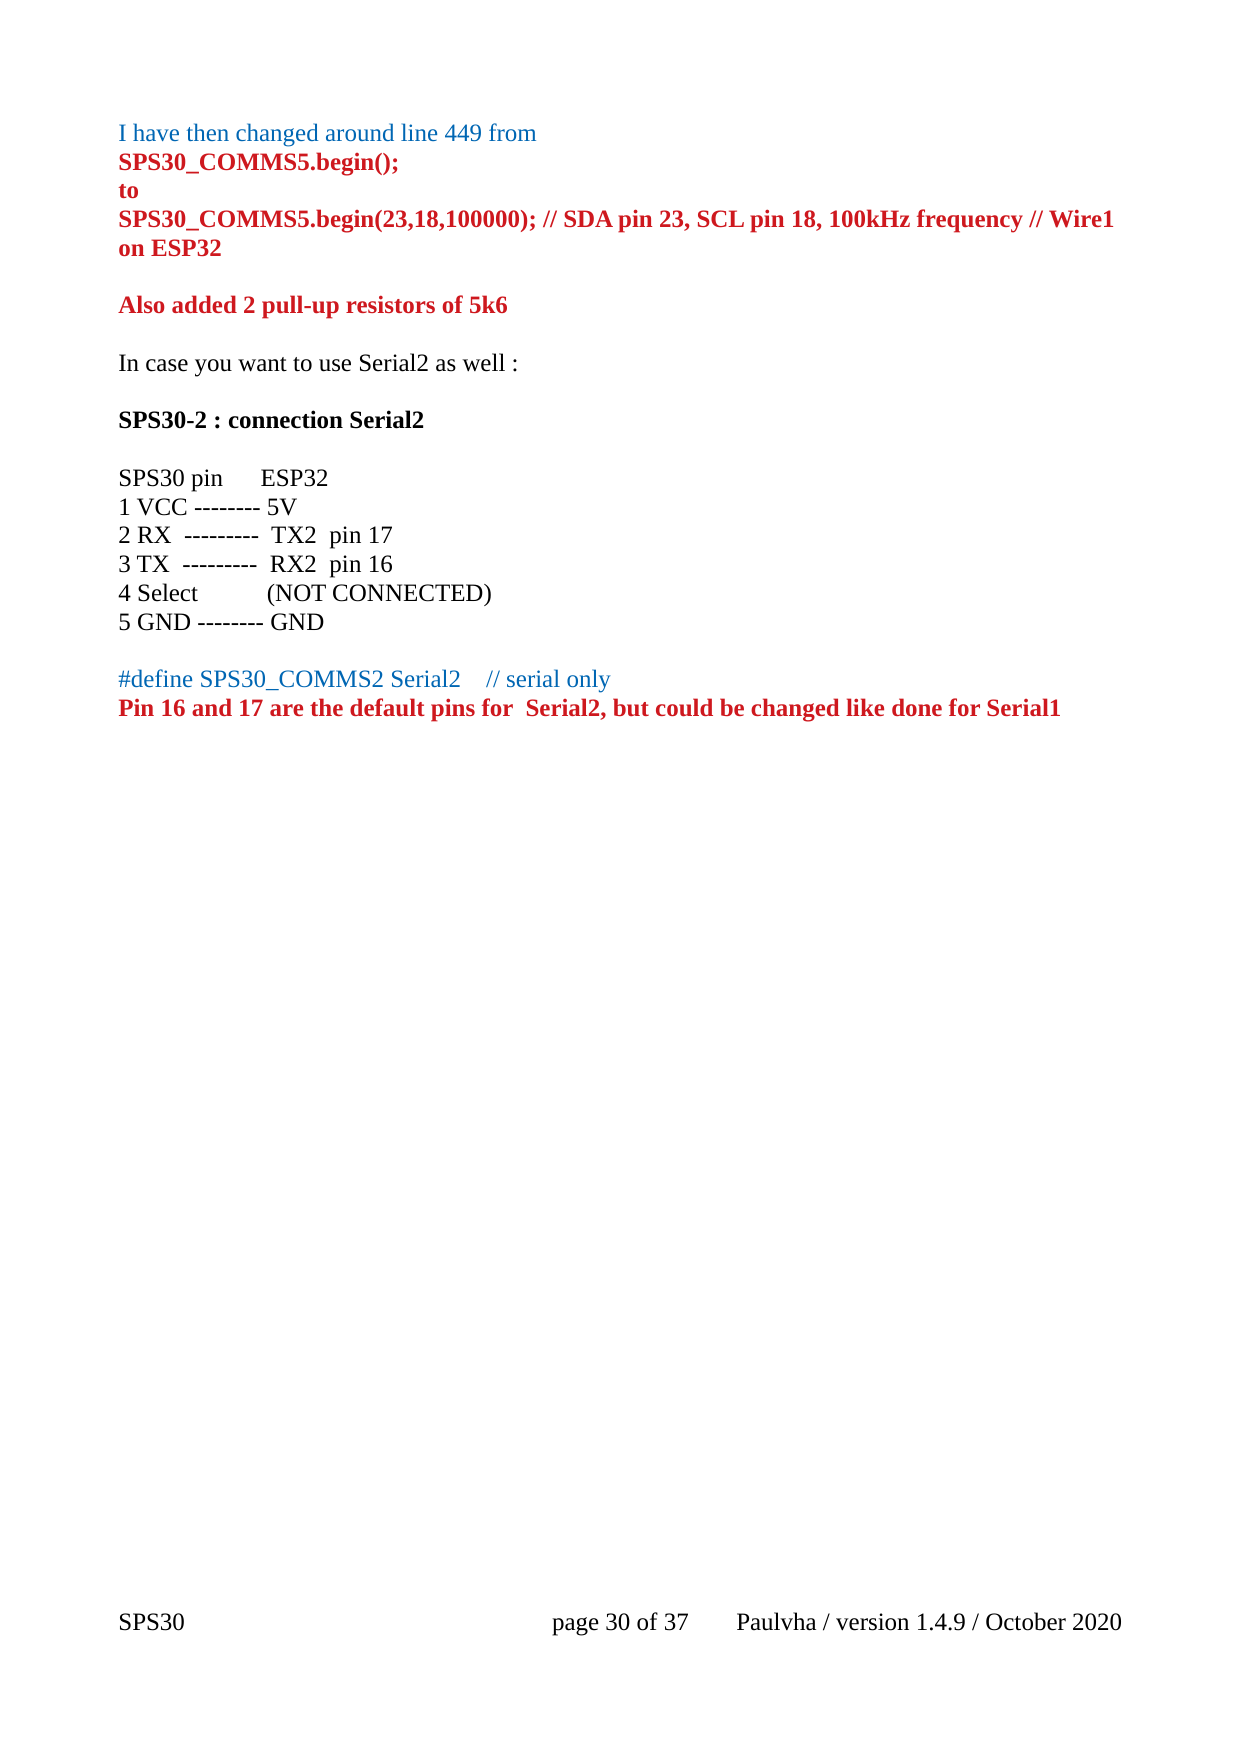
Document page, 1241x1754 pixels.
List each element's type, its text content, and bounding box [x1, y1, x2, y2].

text 5 GND -------- GND [118, 607, 1122, 636]
text I have then changed around line 449 from [118, 118, 1122, 147]
text Also added 2 pull-up resistors of 5k6 [118, 291, 1122, 319]
text SPS30_COMMS5.begin(); [118, 147, 1122, 176]
text 3 TX --------- RX2 pin 16 [118, 549, 1122, 578]
text to [118, 176, 1122, 204]
text In case you want to use Serial2 as well : [118, 348, 1122, 377]
text SPS30 pin ESP32 [118, 463, 1122, 492]
text SPS30-2 : connection Serial2 [118, 406, 1122, 434]
text 1 VCC -------- 5V [118, 492, 1122, 521]
text 2 RX --------- TX2 pin 17 [118, 521, 1122, 549]
text 4 Select (NOT CONNECTED) [118, 578, 1122, 607]
text Pin 16 and 17 are the default pins for Serial2, but could be changed like done for Serial1 [118, 693, 1122, 722]
text SPS30_COMMS5.begin(23,18,100000); // SDA pin 23, SCL pin 18, 100kHz frequency // Wire1 on ESP32 [118, 204, 1122, 262]
text #define SPS30_COMMS2 Serial2 // serial only [118, 664, 1122, 693]
